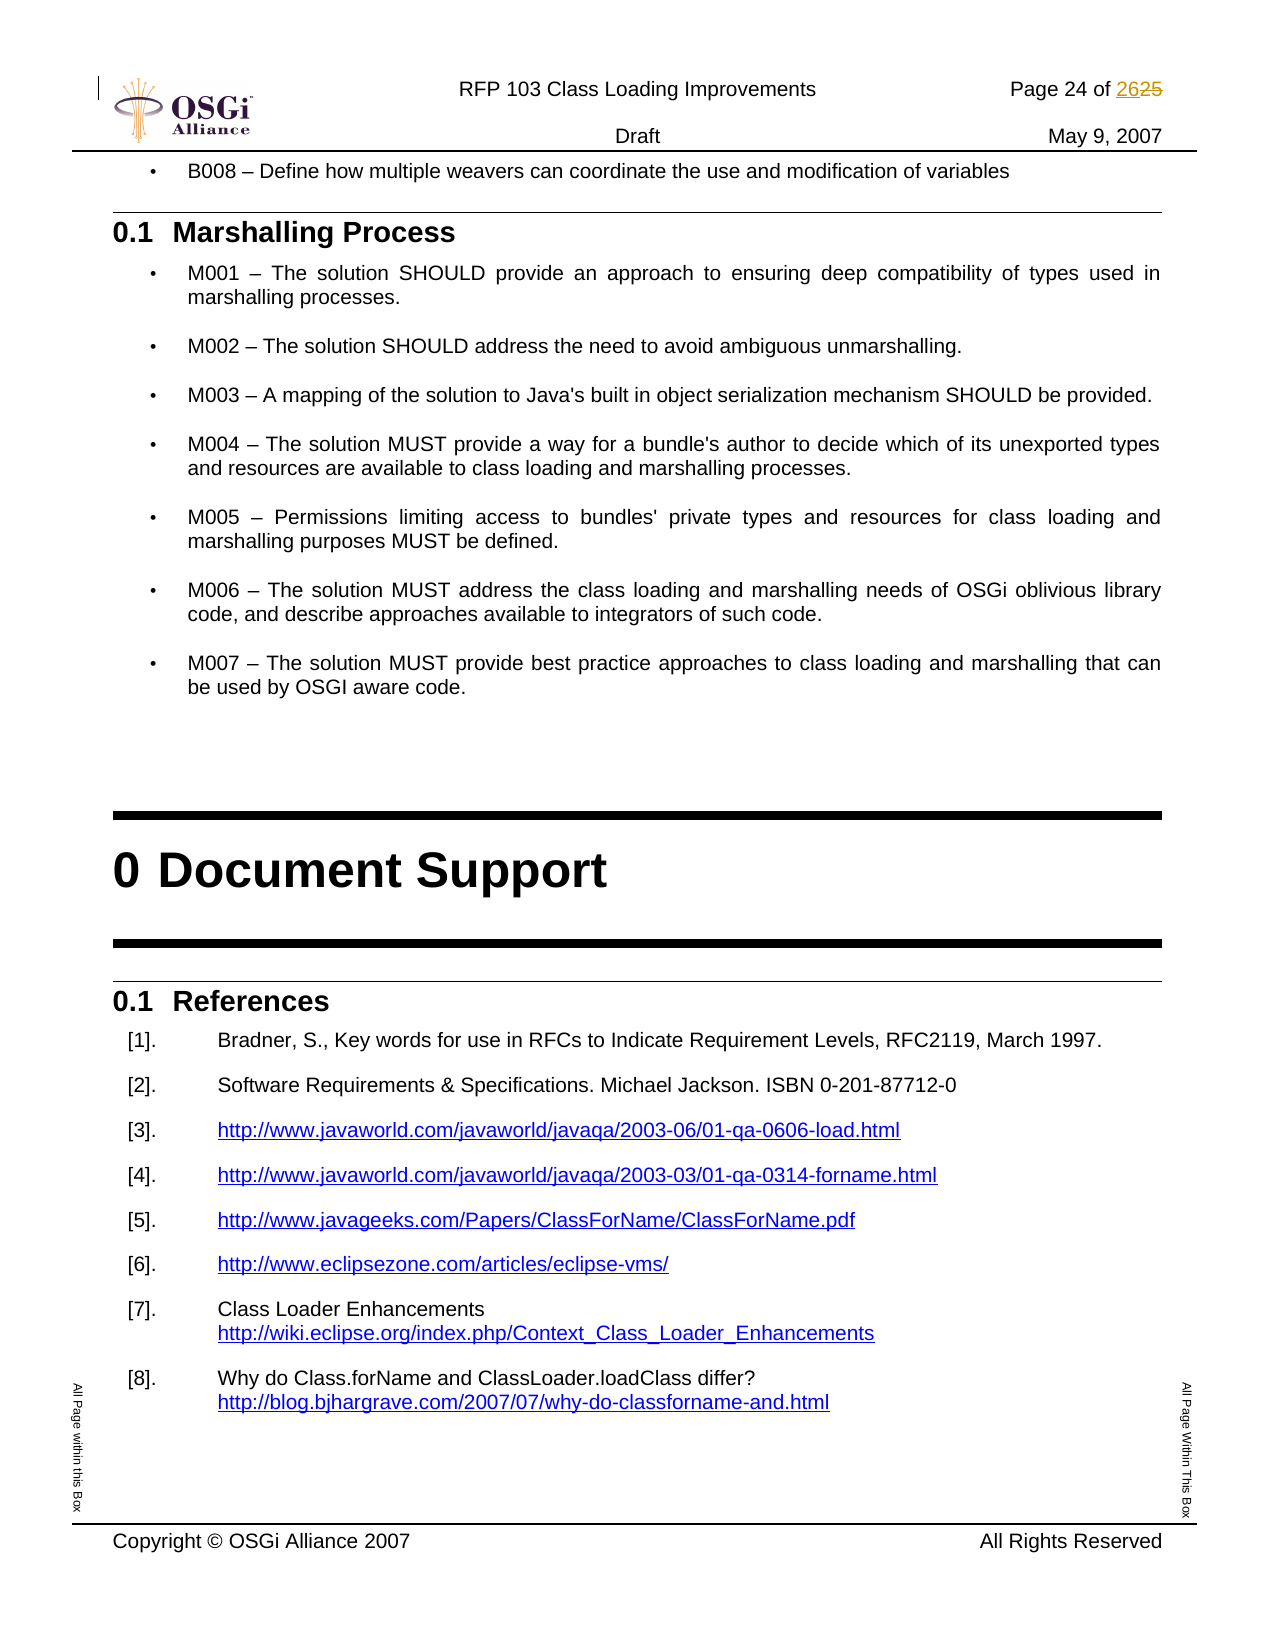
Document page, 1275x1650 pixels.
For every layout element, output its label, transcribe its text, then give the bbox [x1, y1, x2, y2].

subtitle References [112, 982, 1162, 1018]
list Bradner, S., Key words for use in RFCs to Indicate Requirement Levels, RFC2119, March 1997. [127, 1028, 1162, 1052]
subtitle Document Support [112, 812, 1162, 948]
list M006 – The solution MUST address the class loading and marshalling needs of OSGi oblivious library code, and describe approaches available to integrators of such code. [150, 578, 1162, 626]
list http://www.javaworld.com/javaworld/javaqa/2003-03/01-qa-0314-forname.html [127, 1163, 1162, 1187]
list Why do Class.forName and ClassLoader.loadClass differ? http://blog.bjhargrave.com/2007/07/why-do-classforname-and.html [127, 1366, 1162, 1414]
list Software Requirements & Specifications. Michael Jackson. ISBN 0-201-87712-0 [127, 1073, 1162, 1097]
subtitle Marshalling Process [112, 213, 1162, 249]
list M002 – The solution SHOULD address the need to avoid ambiguous unmarshalling. [150, 334, 1162, 358]
list B008 – Define how multiple weavers can coordinate the use and modification of variables [150, 159, 1162, 183]
list M003 – A mapping of the solution to Java's built in object serialization mechanism SHOULD be provided. [150, 383, 1162, 407]
list M007 – The solution MUST provide best practice approaches to class loading and marshalling that can be used by OSGI aware code. [150, 651, 1162, 699]
list M001 – The solution SHOULD provide an approach to ensuring deep compatibility of types used in marshalling processes. [150, 261, 1162, 309]
list http://www.javageeks.com/Papers/ClassForName/ClassForName.pdf [127, 1207, 1162, 1231]
list M004 – The solution MUST provide a way for a bundle's author to decide which of its unexported types and resources are available to class loading and marshalling processes. [150, 432, 1162, 480]
list Class Loader Enhancements http://wiki.eclipse.org/index.php/Context_Class_Loader_Enhancements [127, 1297, 1162, 1345]
list http://www.eclipsezone.com/articles/eclipse-vms/ [127, 1252, 1162, 1276]
list http://www.javaworld.com/javaworld/javaqa/2003-06/01-qa-0606-load.html [127, 1118, 1162, 1142]
list M005 – Permissions limiting access to bundles' private types and resources for class loading and marshalling purposes MUST be defined. [150, 505, 1162, 553]
picture [114, 78, 254, 143]
